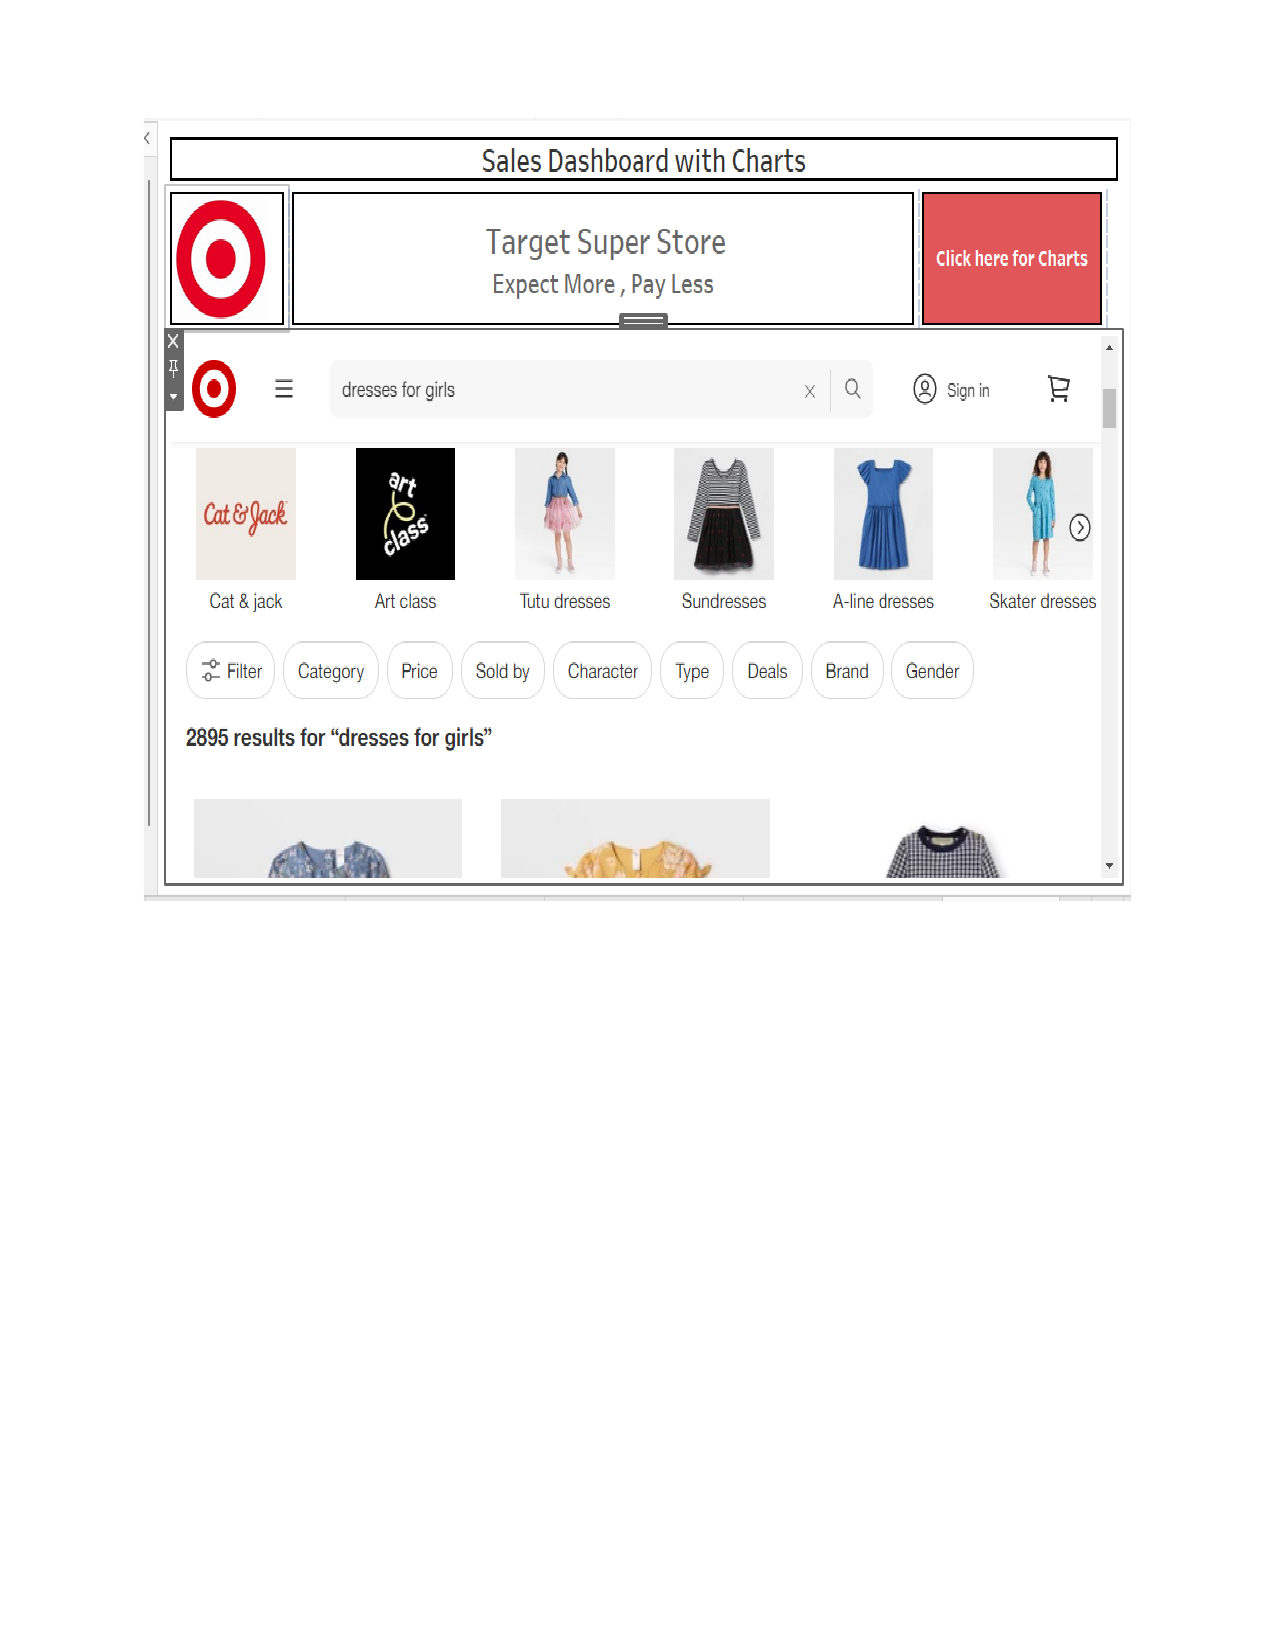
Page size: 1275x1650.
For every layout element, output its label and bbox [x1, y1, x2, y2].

picture [143, 118, 1132, 901]
